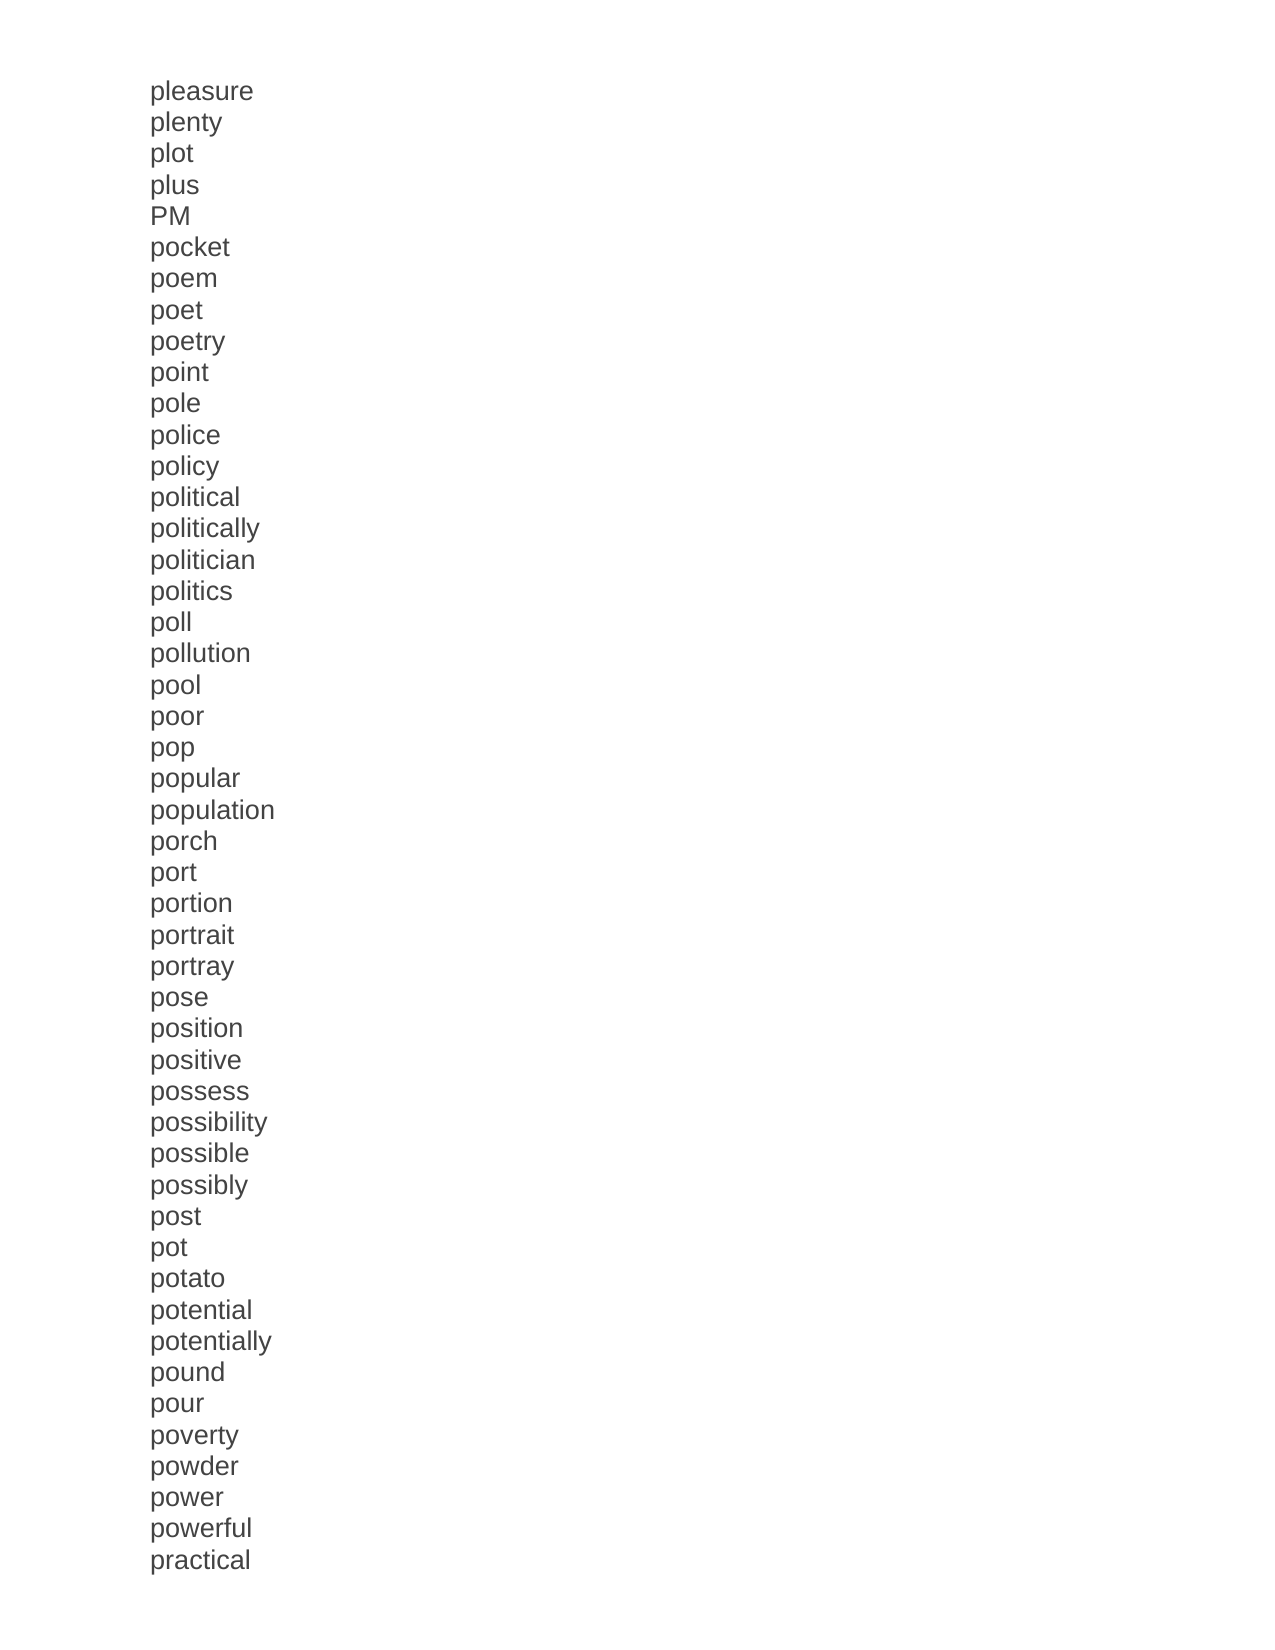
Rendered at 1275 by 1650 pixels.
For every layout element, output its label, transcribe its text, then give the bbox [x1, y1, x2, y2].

text possess [150, 1075, 1125, 1106]
text potato [150, 1262, 1125, 1294]
text power [150, 1481, 1125, 1512]
text poor [150, 700, 1125, 731]
text position [150, 1012, 1125, 1044]
text possibly [150, 1169, 1125, 1200]
text PM [150, 200, 1125, 231]
text politician [150, 544, 1125, 575]
text point [150, 356, 1125, 387]
text pleasure [150, 75, 1125, 106]
text pot [150, 1231, 1125, 1262]
text possible [150, 1137, 1125, 1169]
text police [150, 419, 1125, 450]
text portray [150, 950, 1125, 981]
text pour [150, 1387, 1125, 1419]
text possibility [150, 1106, 1125, 1137]
text political [150, 481, 1125, 512]
text portrait [150, 919, 1125, 950]
text poem [150, 262, 1125, 294]
text plenty [150, 106, 1125, 137]
text popular [150, 762, 1125, 794]
text potential [150, 1294, 1125, 1325]
text plot [150, 137, 1125, 169]
text post [150, 1200, 1125, 1231]
text poll [150, 606, 1125, 637]
text pose [150, 981, 1125, 1012]
text politics [150, 575, 1125, 606]
text poetry [150, 325, 1125, 356]
text pool [150, 669, 1125, 700]
text positive [150, 1044, 1125, 1075]
text porch [150, 825, 1125, 856]
text pocket [150, 231, 1125, 262]
text practical [150, 1544, 1125, 1575]
text poverty [150, 1419, 1125, 1450]
text pollution [150, 637, 1125, 669]
text potentially [150, 1325, 1125, 1356]
text powder [150, 1450, 1125, 1481]
text poet [150, 294, 1125, 325]
text powerful [150, 1512, 1125, 1544]
text plus [150, 169, 1125, 200]
text pole [150, 387, 1125, 419]
text pound [150, 1356, 1125, 1387]
text portion [150, 887, 1125, 919]
text population [150, 794, 1125, 825]
text port [150, 856, 1125, 887]
text politically [150, 512, 1125, 544]
text policy [150, 450, 1125, 481]
text pop [150, 731, 1125, 762]
